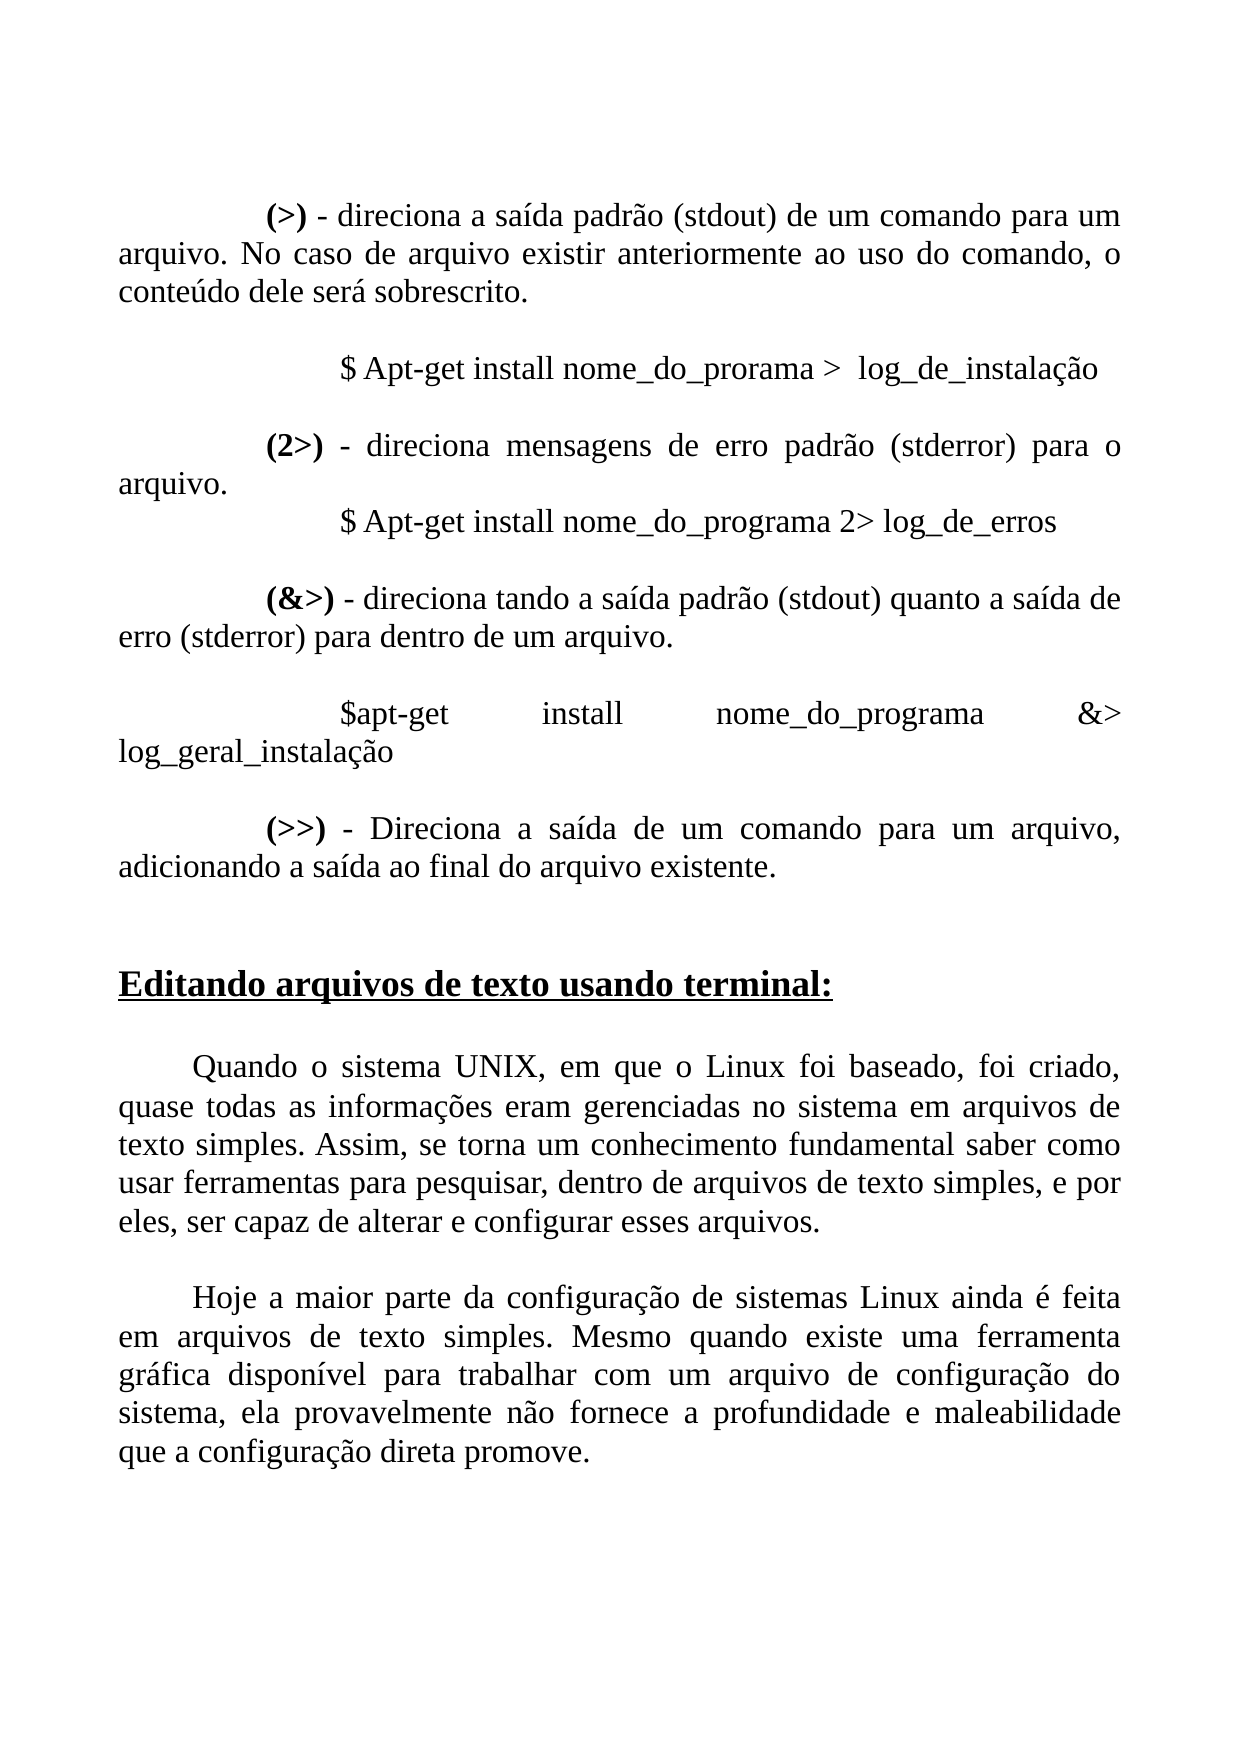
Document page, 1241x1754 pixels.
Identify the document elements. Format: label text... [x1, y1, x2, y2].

text (>) - direciona a saída padrão (stdout) de um comando para um arquivo. No caso de arquivo existir anteriormente ao uso do comando, o conteúdo dele será sobrescrito. [118, 195, 1122, 310]
text $apt-get install nome_do_programa &> log_geral_instalação [118, 693, 1122, 770]
text Hoje a maior parte da configuração de sistemas Linux ainda é feita em arquivos de texto simples. Mesmo quando existe uma ferramenta gráfica disponível para trabalhar com um arquivo de configuração do sistema, ela provavelmente não fornece a profundidade e maleabilidade que a configuração direta promove. [118, 1278, 1122, 1469]
text (2>) - direciona mensagens de erro padrão (stderror) para o arquivo. [118, 425, 1122, 501]
text Quando o sistema UNIX, em que o Linux foi baseado, foi criado, quase todas as informações eram gerenciadas no sistema em arquivos de texto simples. Assim, se torna um conhecimento fundamental saber como usar ferramentas para pesquisar, dentro de arquivos de texto simples, e por eles, ser capaz de alterar e configurar esses arquivos. [118, 1043, 1122, 1239]
text (>>) - Direciona a saída de um comando para um arquivo, adicionando a saída ao final do arquivo existente. [118, 808, 1122, 885]
text (&>) - direciona tando a saída padrão (stdout) quanto a saída de erro (stderror) para dentro de um arquivo. [118, 578, 1122, 655]
text $ Apt-get install nome_do_prorama > log_de_instalação [118, 348, 1122, 386]
text $ Apt-get install nome_do_programa 2> log_de_erros [118, 501, 1122, 540]
text Editando arquivos de texto usando terminal: [118, 961, 1122, 1004]
